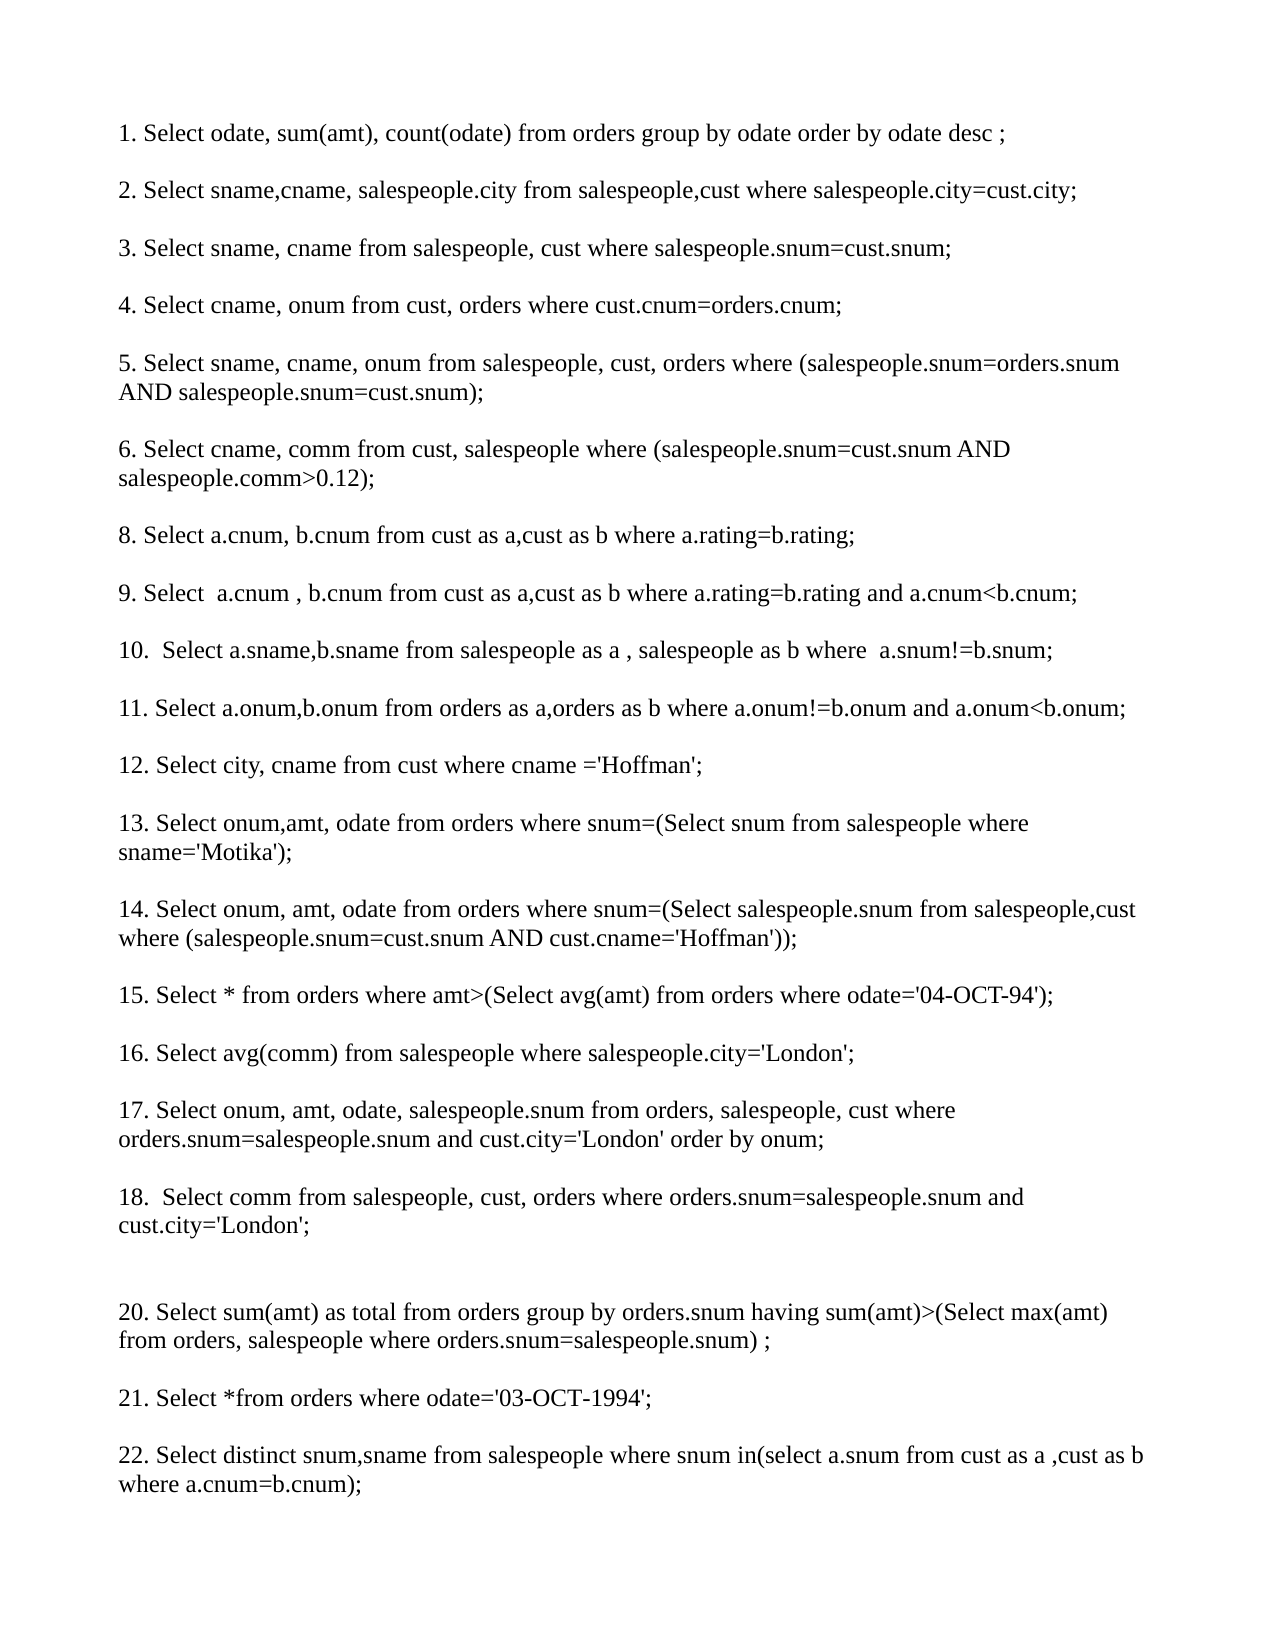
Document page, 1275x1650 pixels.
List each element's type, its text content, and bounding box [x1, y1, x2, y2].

text 22. Select distinct snum,sname from salespeople where snum in(select a.snum from cust as a ,cust as b where a.cnum=b.cnum); [118, 1441, 1157, 1498]
text 6. Select cname, comm from cust, salespeople where (salespeople.snum=cust.snum AND salespeople.comm>0.12); [118, 434, 1157, 492]
text 12. Select city, cname from cust where cname ='Hoffman'; [118, 751, 1157, 779]
text 18. Select comm from salespeople, cust, orders where orders.snum=salespeople.snum and cust.city='London'; [118, 1182, 1157, 1239]
text 16. Select avg(comm) from salespeople where salespeople.city='London'; [118, 1038, 1157, 1067]
text 11. Select a.onum,b.onum from orders as a,orders as b where a.onum!=b.onum and a.onum<b.onum; [118, 693, 1157, 722]
text 1. Select odate, sum(amt), count(odate) from orders group by odate order by odate desc ; [118, 118, 1157, 147]
text 5. Select sname, cname, onum from salespeople, cust, orders where (salespeople.snum=orders.snum AND salespeople.snum=cust.snum); [118, 348, 1157, 406]
text 21. Select *from orders where odate='03-OCT-1994'; [118, 1383, 1157, 1412]
text 17. Select onum, amt, odate, salespeople.snum from orders, salespeople, cust where orders.snum=salespeople.snum and cust.city='London' order by onum; [118, 1096, 1157, 1153]
text 4. Select cname, onum from cust, orders where cust.cnum=orders.cnum; [118, 291, 1157, 319]
text 8. Select a.cnum, b.cnum from cust as a,cust as b where a.rating=b.rating; [118, 521, 1157, 549]
text 15. Select * from orders where amt>(Select avg(amt) from orders where odate='04-OCT-94'); [118, 981, 1157, 1009]
text 20. Select sum(amt) as total from orders group by orders.snum having sum(amt)>(Select max(amt) from orders, salespeople where orders.snum=salespeople.snum) ; [118, 1297, 1157, 1354]
text 14. Select onum, amt, odate from orders where snum=(Select salespeople.snum from salespeople,cust where (salespeople.snum=cust.snum AND cust.cname='Hoffman')); [118, 894, 1157, 952]
text 2. Select sname,cname, salespeople.city from salespeople,cust where salespeople.city=cust.city; [118, 176, 1157, 204]
text 13. Select onum,amt, odate from orders where snum=(Select snum from salespeople where sname='Motika'); [118, 808, 1157, 866]
text 3. Select sname, cname from salespeople, cust where salespeople.snum=cust.snum; [118, 233, 1157, 262]
text 10. Select a.sname,b.sname from salespeople as a , salespeople as b where a.snum!=b.snum; [118, 636, 1157, 664]
text 9. Select a.cnum , b.cnum from cust as a,cust as b where a.rating=b.rating and a.cnum<b.cnum; [118, 578, 1157, 607]
